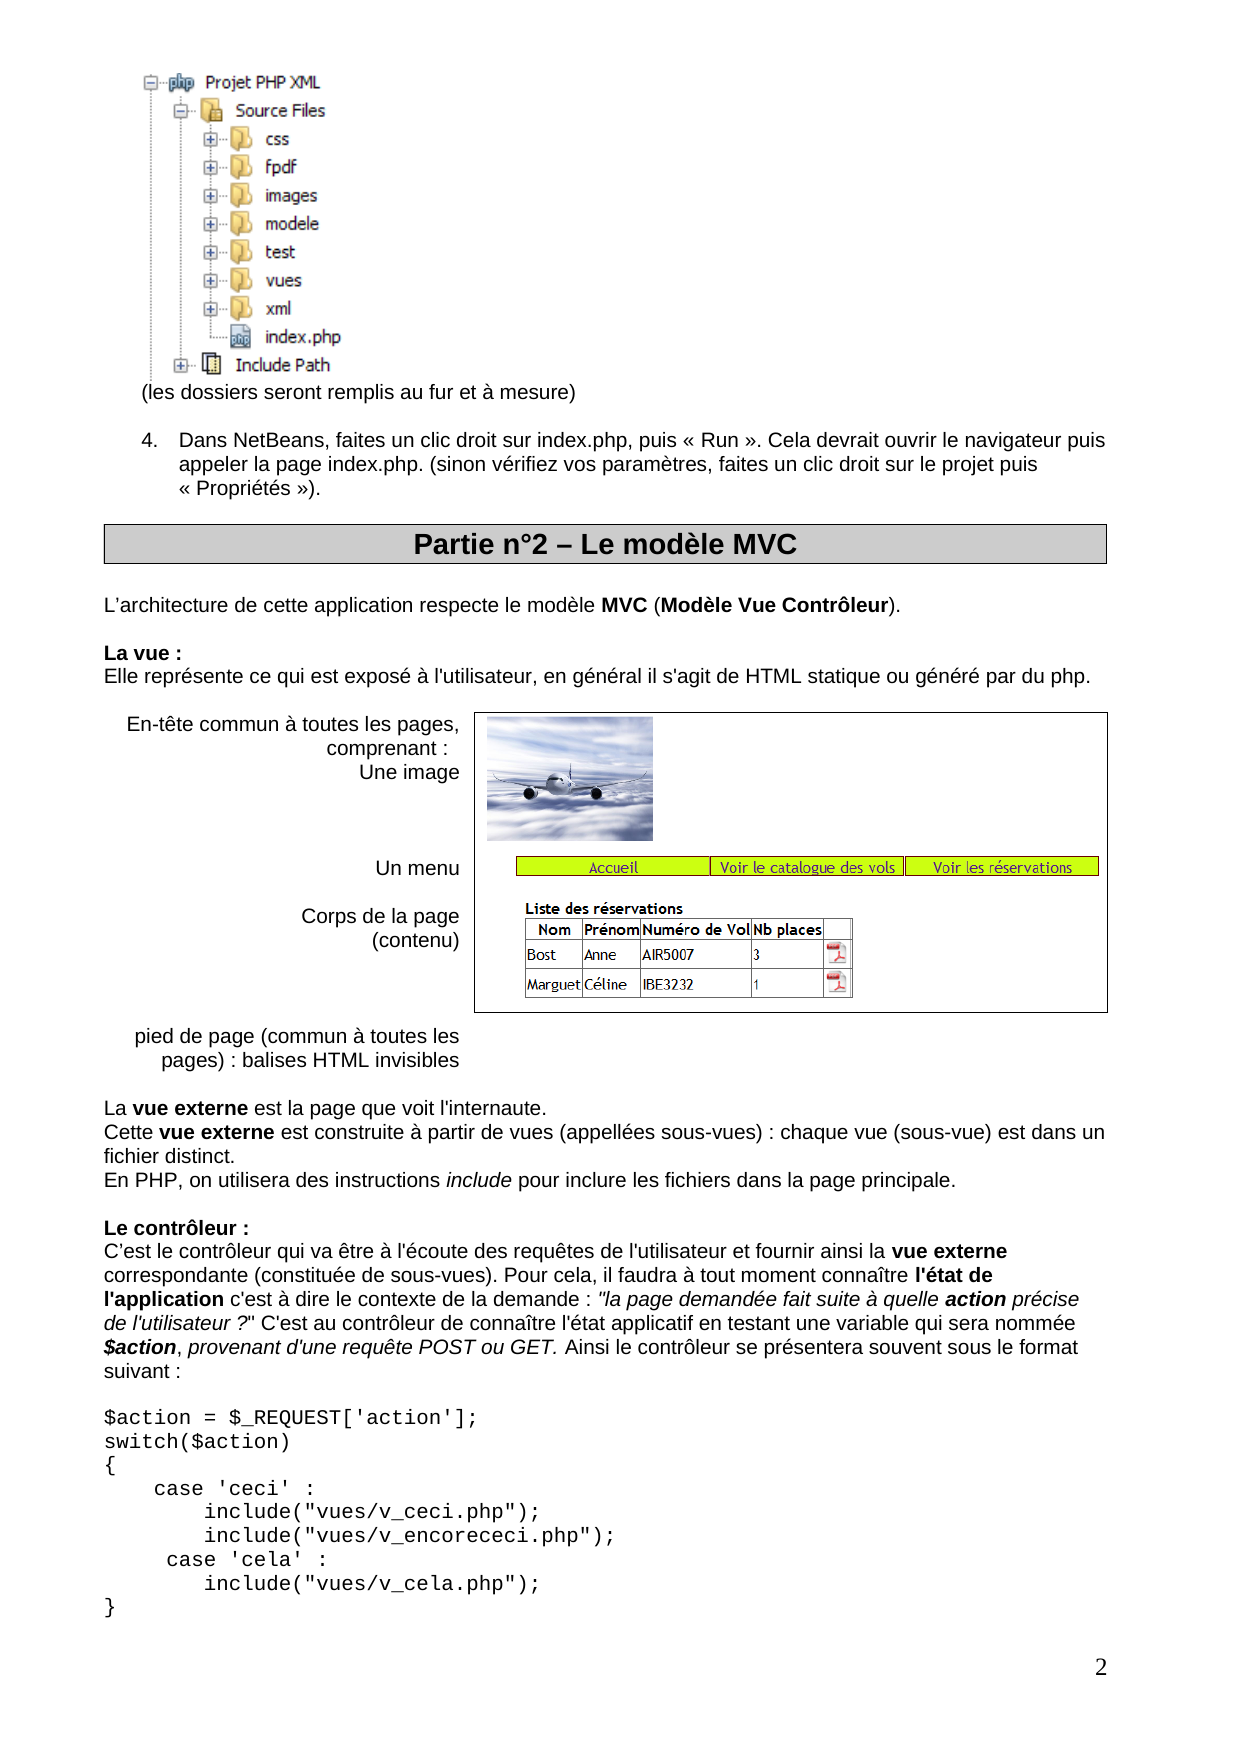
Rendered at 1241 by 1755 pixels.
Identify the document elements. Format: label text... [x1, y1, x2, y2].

text C’est le contrôleur qui va être à l'écoute des requêtes de l'utilisateur et fournir ainsi la vue externe correspondante (constituée de sous-vues). Pour cela, il faudra à tout moment connaître l'état de l'application c'est à dire le contexte de la demande : "la page demandée fait suite à quelle action précise de l'utilisateur ?" C'est au contrôleur de connaître l'état applicatif en testant une variable qui sera nommée $action, provenant d'une requête POST ou GET. Ainsi le contrôleur se présentera souvent sous le format suivant : [103, 1239, 1107, 1383]
text Le contrôleur : [103, 1215, 1107, 1239]
table_header [467, 712, 1122, 1072]
text L’architecture de cette application respecte le modèle MVC (Modèle Vue Contrôleur). [103, 592, 1107, 616]
list Dans NetBeans, faites un clic droit sur index.php, puis « Run ». Cela devrait ouvrir le navigateur puis appeler la page index.php. (sinon vérifiez vos paramètres, faites un clic droit sur le projet puis « Propriétés »). [141, 428, 1107, 500]
text $action = $_REQUEST['action']; switch($action) { case 'ceci' : include("vues/v_ceci.php"); include("vues/v_encorececi.php"); case 'cela' : include("vues/v_cela.php"); } [103, 1407, 1107, 1620]
text La vue externe est la page que voit l'internaute. Cette vue externe est construite à partir de vues (appellées sous-vues) : chaque vue (sous-vue) est dans un fichier distinct. [103, 1096, 1107, 1167]
text En PHP, on utilisera des instructions include pour inclure les fichiers dans la page principale. [103, 1167, 1107, 1191]
subtitle Partie n°2 – Le modèle MVC [105, 525, 1106, 563]
text (les dossiers seront remplis au fur et à mesure) [141, 380, 1107, 404]
text Elle représente ce qui est exposé à l'utilisateur, en général il s'agit de HTML statique ou généré par du php. [103, 664, 1107, 688]
table_header En-tête commun à toutes les pages, comprenant : Une image Un menu Corps de la page (contenu) pied de page (commun à toutes les pages) : balises HTML invisibles [104, 712, 467, 1072]
text La vue : [103, 640, 1107, 664]
